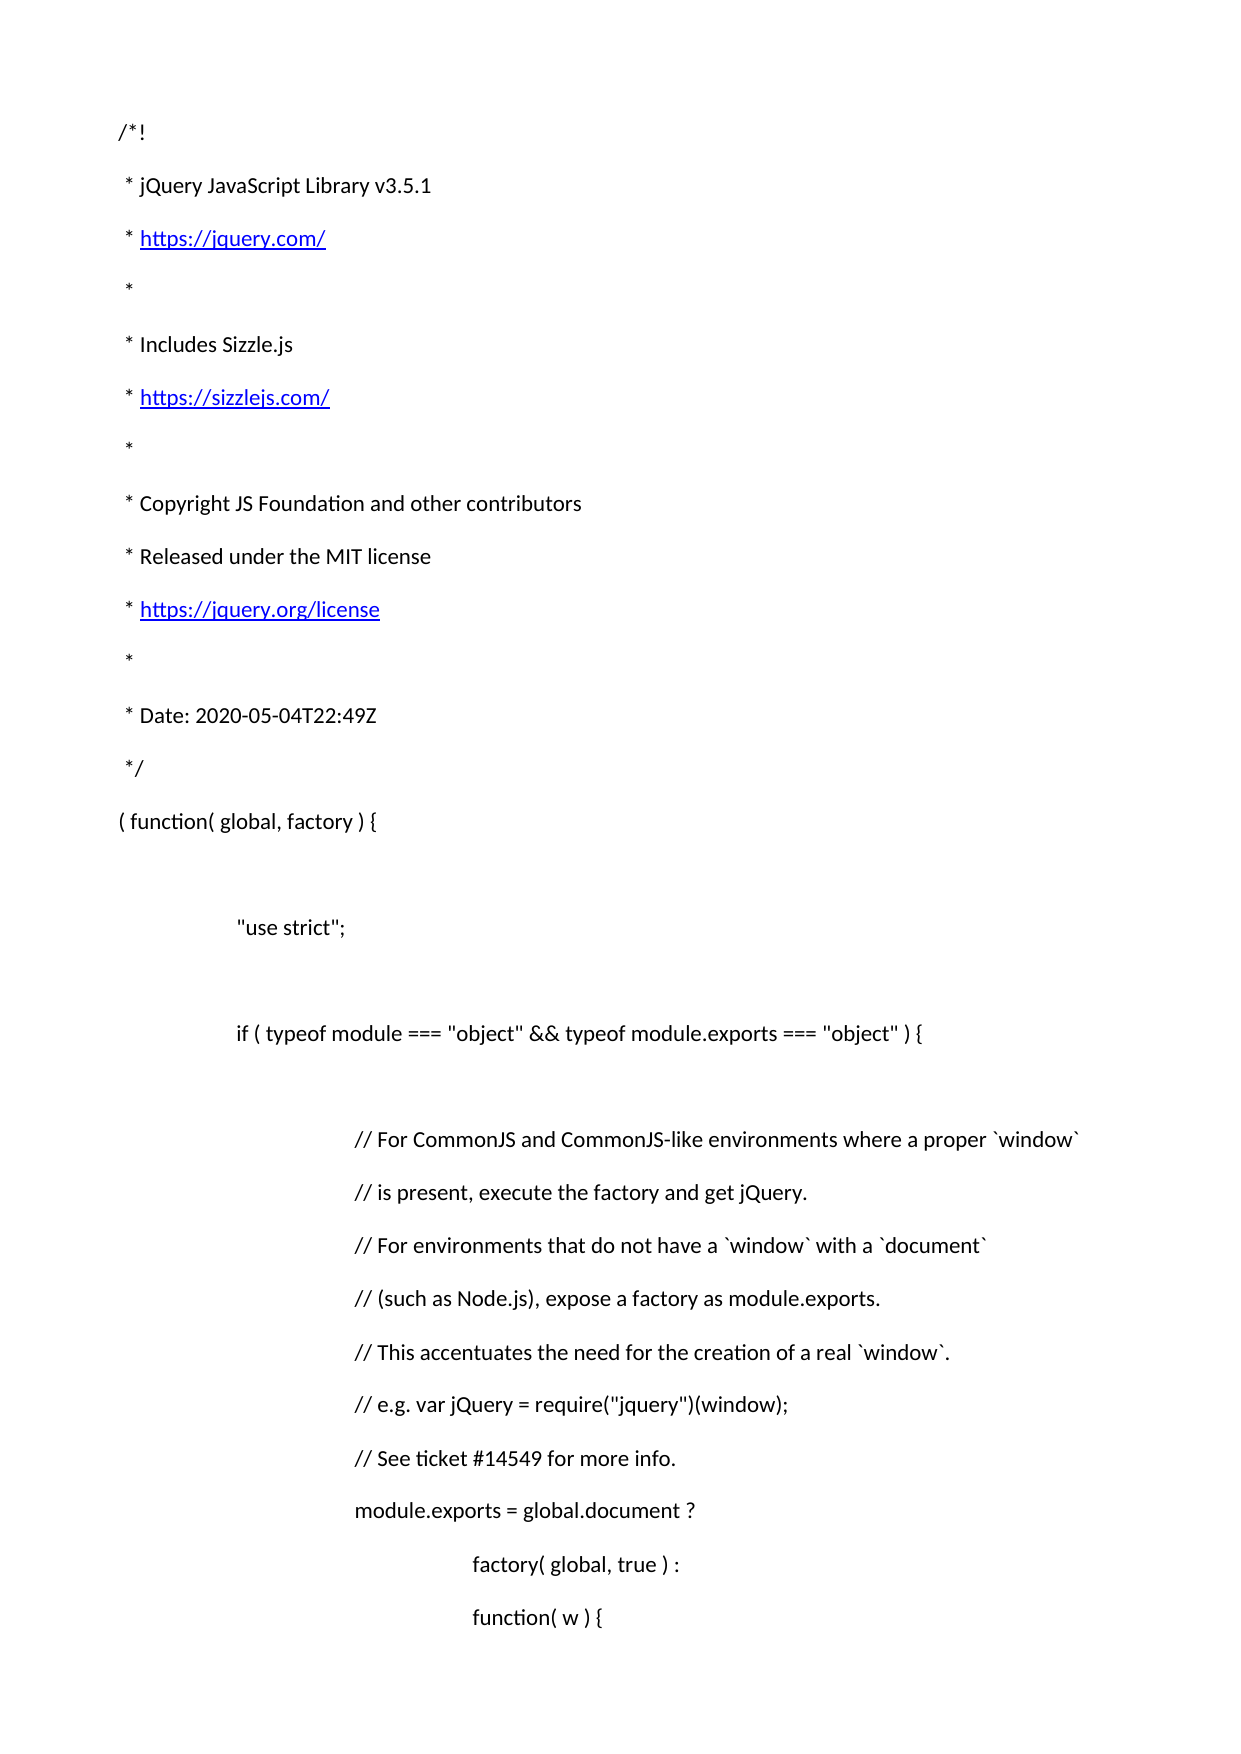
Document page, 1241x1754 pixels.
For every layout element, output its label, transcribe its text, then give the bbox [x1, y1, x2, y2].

text * [118, 648, 1122, 676]
text // This accentuates the need for the creation of a real `window`. [118, 1338, 1122, 1366]
text * Copyright JS Foundation and other contributors [118, 489, 1122, 517]
text * [118, 436, 1122, 464]
text // For CommonJS and CommonJS-like environments where a proper `window` [118, 1126, 1122, 1153]
text * https://jquery.com/ [118, 224, 1122, 252]
text * https://jquery.org/license [118, 595, 1122, 623]
text // is present, execute the factory and get jQuery. [118, 1178, 1122, 1207]
text module.exports = global.document ? [118, 1497, 1122, 1525]
text * Date: 2020-05-04T22:49Z [118, 701, 1122, 729]
text /*! [118, 118, 1122, 146]
text // For environments that do not have a `window` with a `document` [118, 1232, 1122, 1259]
text * Released under the MIT license [118, 542, 1122, 570]
text if ( typeof module === "object" && typeof module.exports === "object" ) { [118, 1019, 1122, 1047]
text ( function( global, factory ) { [118, 807, 1122, 835]
text // See ticket #14549 for more info. [118, 1444, 1122, 1472]
text factory( global, true ) : [118, 1550, 1122, 1578]
text // e.g. var jQuery = require("jquery")(window); [118, 1391, 1122, 1419]
text */ [118, 754, 1122, 782]
text * https://sizzlejs.com/ [118, 383, 1122, 411]
text * jQuery JavaScript Library v3.5.1 [118, 171, 1122, 199]
text * [118, 277, 1122, 305]
text // (such as Node.js), expose a factory as module.exports. [118, 1284, 1122, 1313]
text function( w ) { [118, 1603, 1122, 1631]
text "use strict"; [118, 913, 1122, 941]
text * Includes Sizzle.js [118, 330, 1122, 358]
